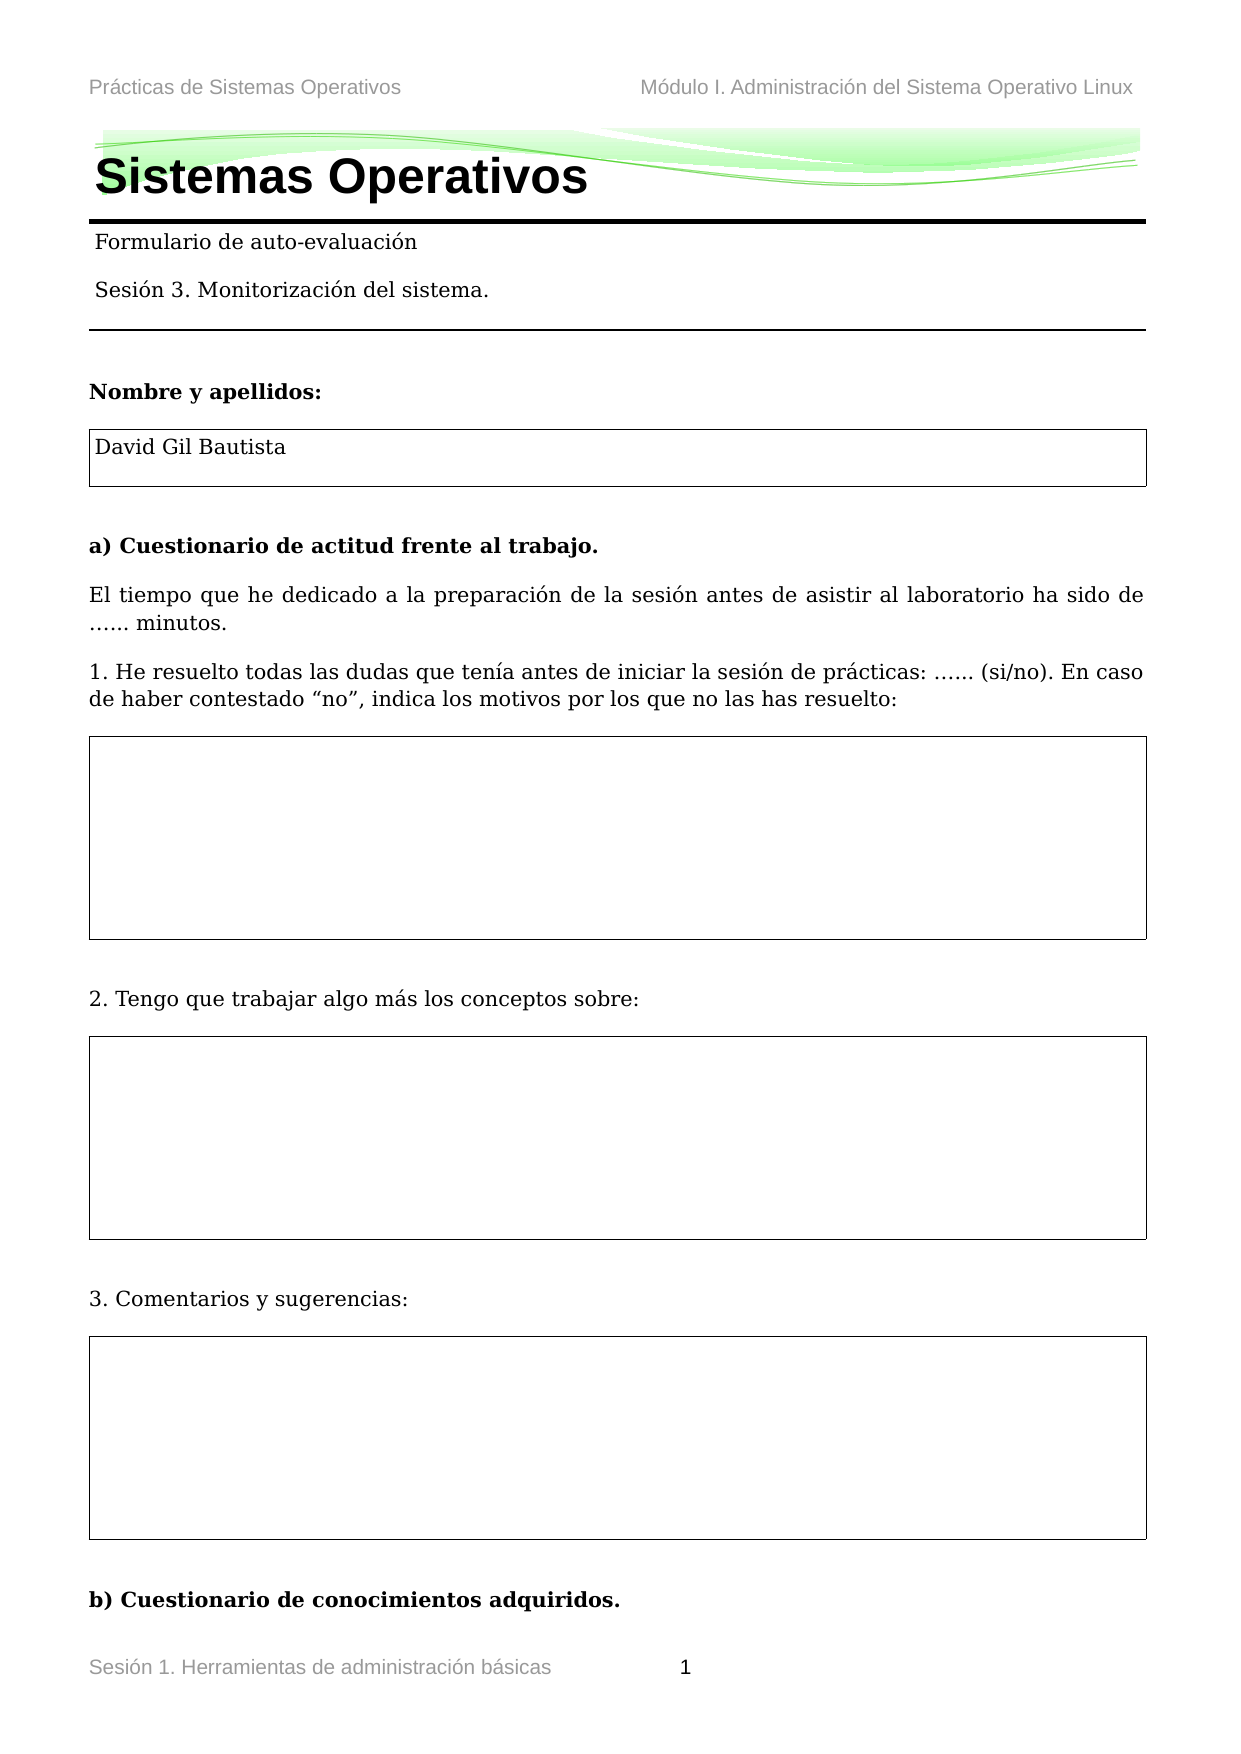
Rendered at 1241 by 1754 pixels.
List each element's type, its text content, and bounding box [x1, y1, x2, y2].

picture [94, 128, 1141, 195]
text a) Cuestionario de actitud frente al trabajo. [89, 534, 1146, 559]
text b) Cuestionario de conocimientos adquiridos. [89, 1587, 1146, 1612]
text El tiempo que he dedicado a la preparación de la sesión antes de asistir al laboratorio ha sido de …... minutos. [89, 583, 1146, 635]
text 1. He resuelto todas las dudas que tenía antes de iniciar la sesión de prácticas: …... (si/no). En caso de haber contestado “no”, indica los motivos por los que no las has resuelto: [89, 660, 1146, 712]
table_header Sistemas Operativos [89, 123, 1146, 219]
text Nombre y apellidos: [89, 380, 1146, 404]
text 2. Tengo que trabajar algo más los conceptos sobre: [89, 987, 1146, 1012]
table_header [90, 1037, 1146, 1239]
table_header [90, 1337, 1146, 1539]
picture [376, 171, 387, 189]
table_header [90, 737, 1146, 939]
text 3. Comentarios y sugerencias: [89, 1287, 1146, 1312]
table_header David Gil Bautista [90, 430, 1146, 486]
table_header Formulario de auto-evaluación Sesión 3. Monitorización del sistema. [89, 224, 1146, 329]
